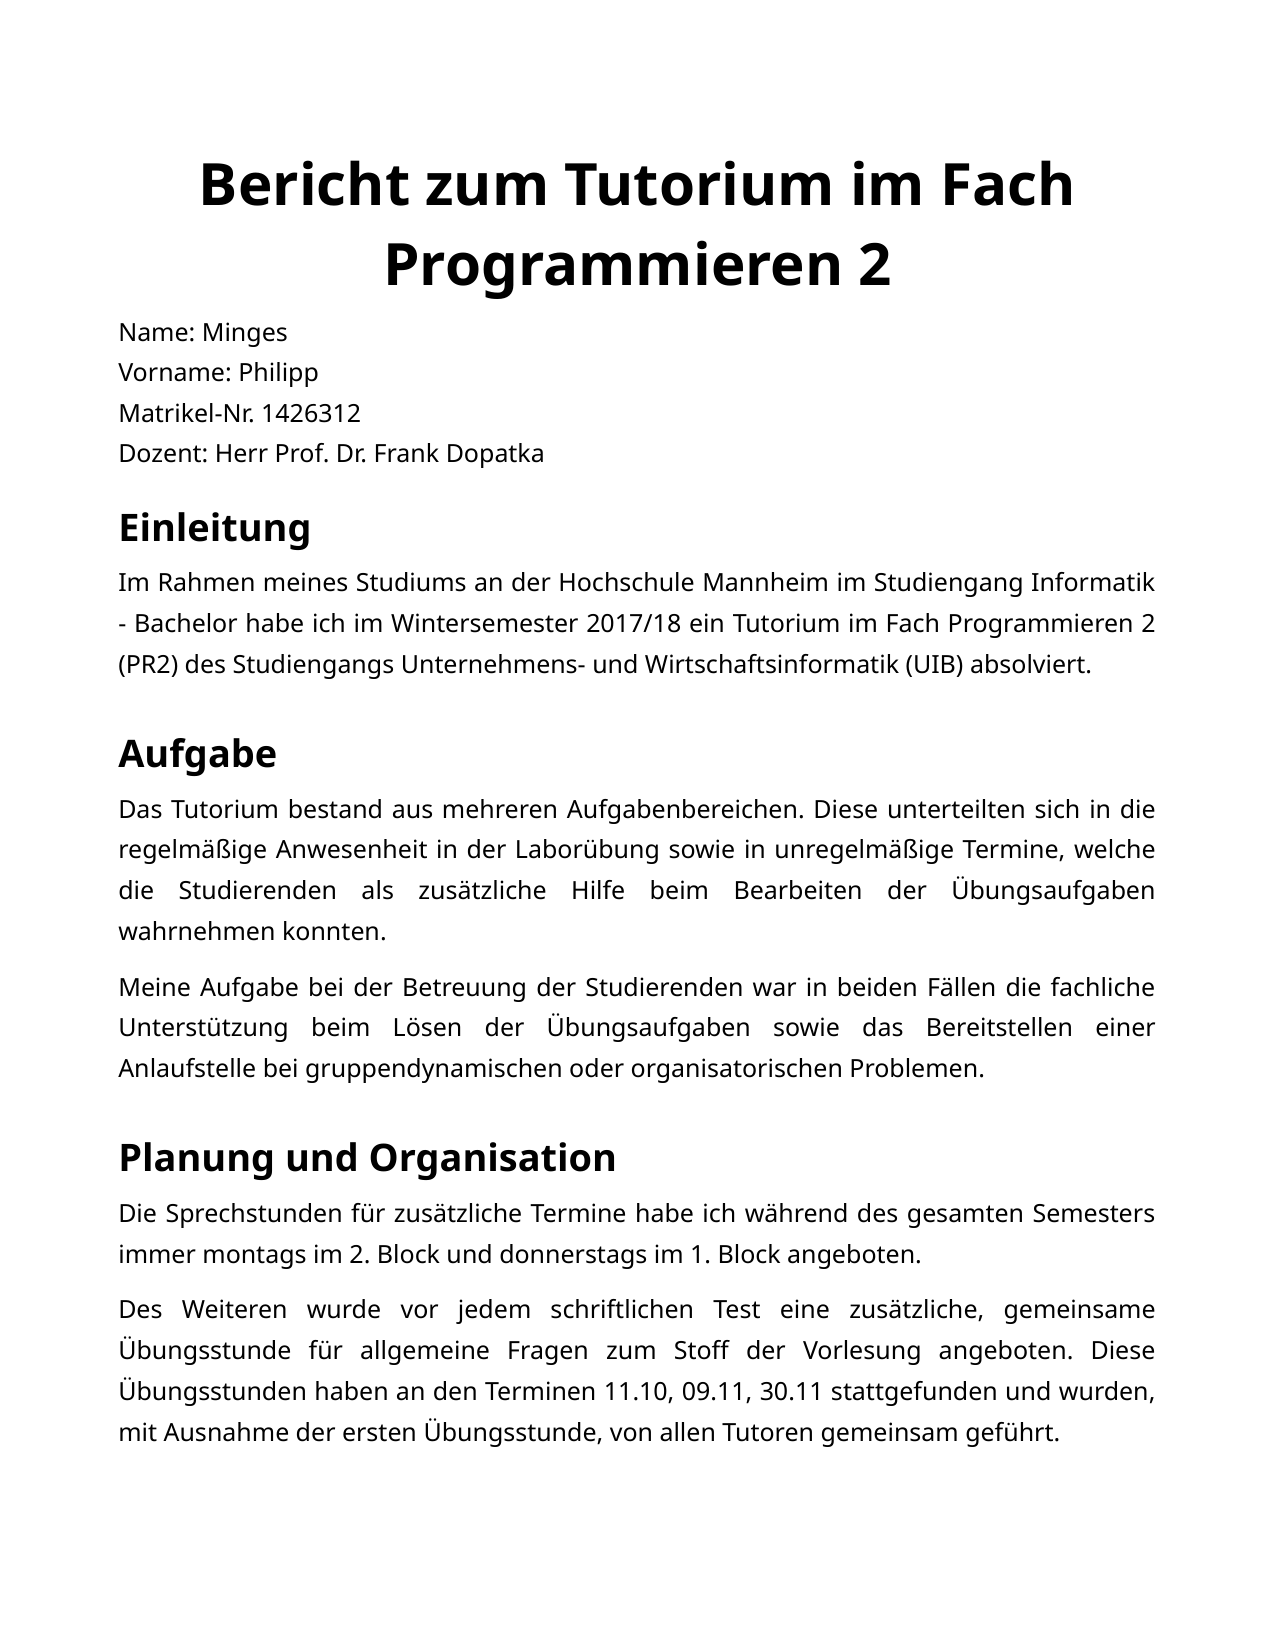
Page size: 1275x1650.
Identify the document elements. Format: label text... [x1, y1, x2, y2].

text Name: Minges [118, 314, 1157, 349]
text Meine Aufgabe bei der Betreuung der Studierenden war in beiden Fällen die fachliche Unterstützung beim Lösen der Übungsaufgaben sowie das Bereitstellen einer Anlaufstelle bei gruppendynamischen oder organisatorischen Problemen. [118, 969, 1157, 1085]
subtitle Einleitung [118, 501, 1157, 552]
subtitle Aufgabe [118, 727, 1157, 779]
text Dozent: Herr Prof. Dr. Frank Dopatka [118, 436, 1157, 469]
text Des Weiteren wurde vor jedem schriftlichen Test eine zusätzliche, gemeinsame Übungsstunde für allgemeine Fragen zum Stoff der Vorlesung angeboten. Diese Übungsstunden haben an den Terminen 11.10, 09.11, 30.11 stattgefunden und wurden, mit Ausnahme der ersten Übungsstunde, von allen Tutoren gemeinsam geführt. [118, 1292, 1157, 1448]
subtitle Planung und Organisation [118, 1131, 1157, 1183]
text Vorname: Philipp [118, 355, 1157, 389]
text Das Tutorium bestand aus mehreren Aufgabenbereichen. Diese unterteilten sich in die regelmäßige Anwesenheit in der Laborübung sowie in unregelmäßige Termine, welche die Studierenden als zusätzliche Hilfe beim Bearbeiten der Übungsaufgaben wahrnehmen konnten. [118, 791, 1157, 948]
text Im Rahmen meines Studiums an der Hochschule Mannheim im Studiengang Informatik - Bachelor habe ich im Wintersemester 2017/18 ein Tutorium im Fach Programmieren 2 (PR2) des Studiengangs Unternehmens- und Wirtschaftsinformatik (UIB) absolviert. [118, 565, 1157, 681]
title Bericht zum Tutorium im Fach Programmieren 2 [118, 143, 1157, 302]
text Die Sprechstunden für zusätzliche Termine habe ich während des gesamten Semesters immer montags im 2. Block und donnerstags im 1. Block angeboten. [118, 1195, 1157, 1270]
text Matrikel-Nr. 1426312 [118, 395, 1157, 429]
